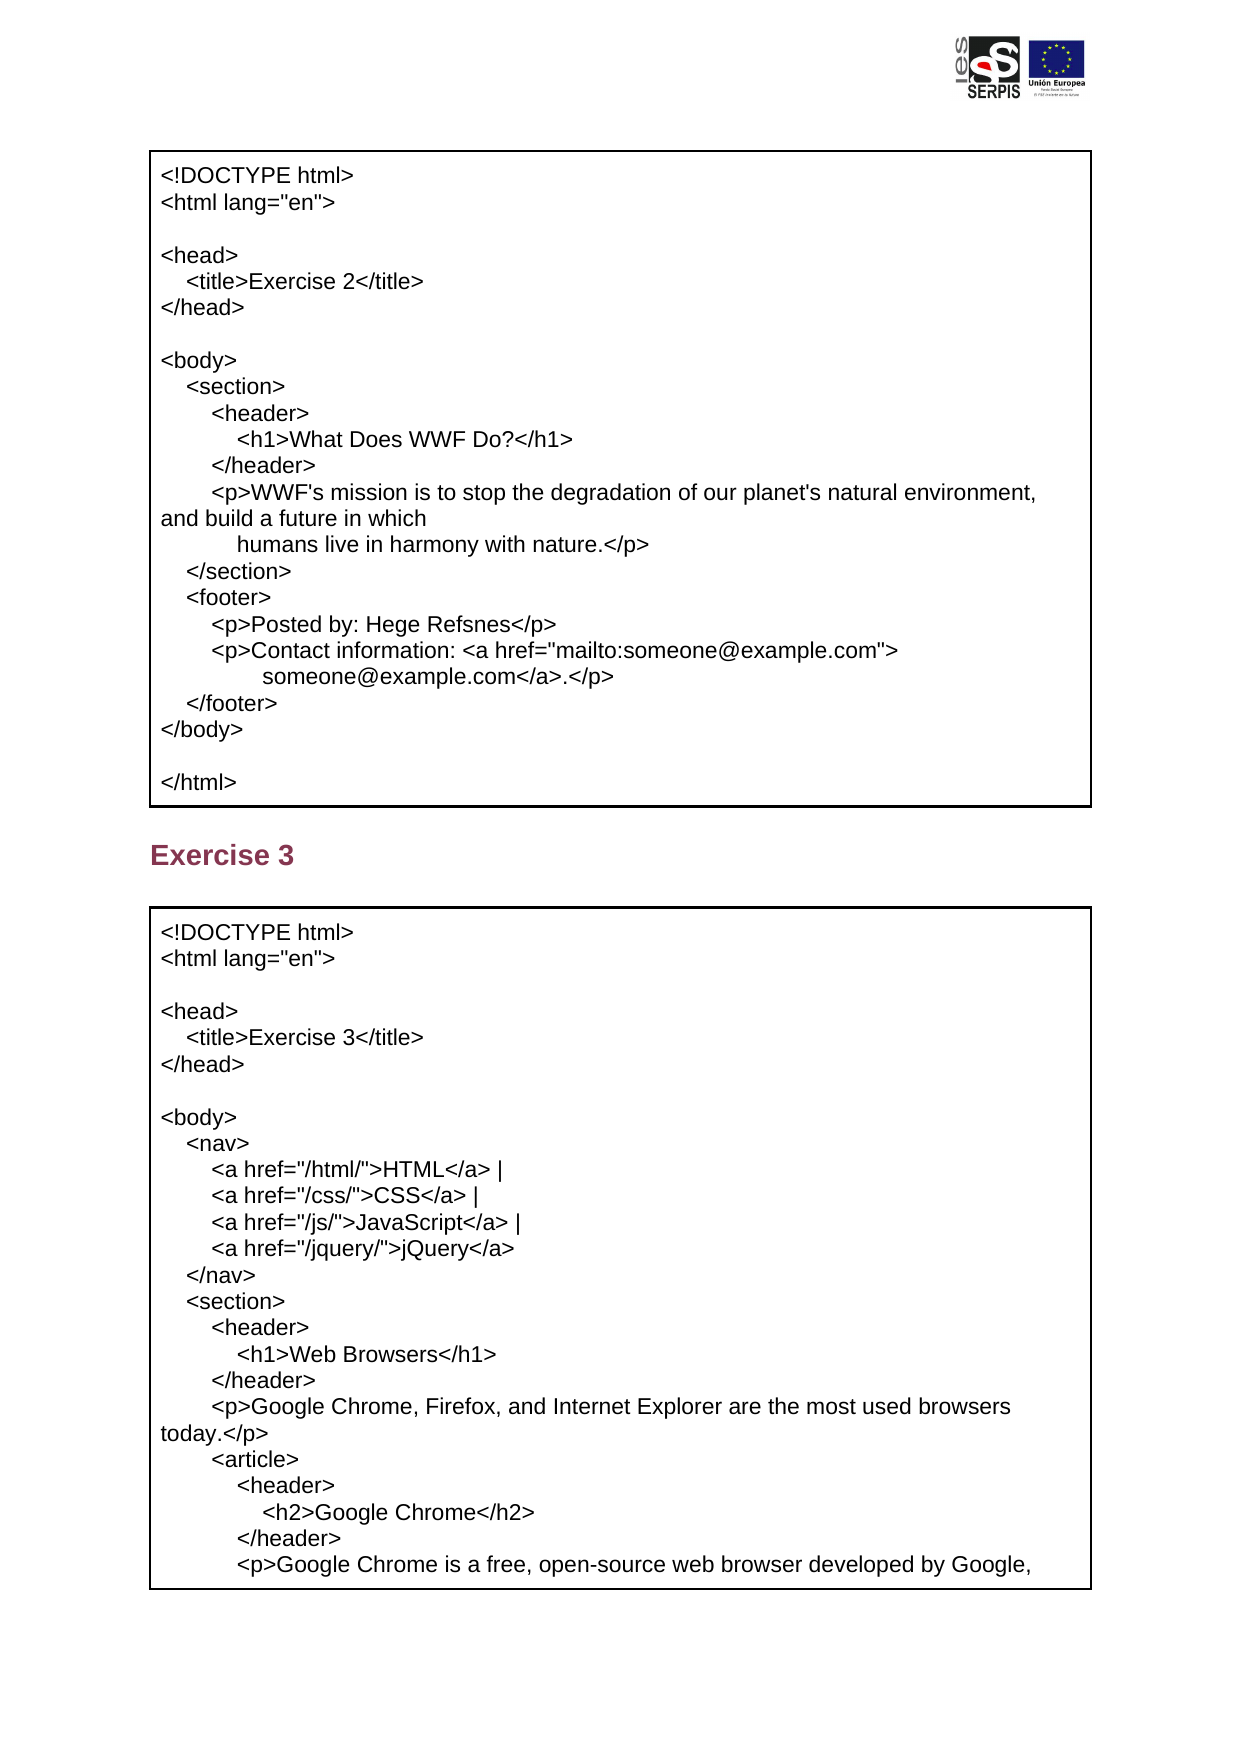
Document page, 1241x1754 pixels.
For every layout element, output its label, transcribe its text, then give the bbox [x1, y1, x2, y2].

table_header <!DOCTYPE html> <html lang="en"> <head> <title>Exercise 2</title> </head> <body> <section> <header> <h1>What Does WWF Do?</h1> </header> <p>WWF's mission is to stop the degradation of our planet's natural environment, and build a future in which humans live in harmony with nature.</p> </section> <footer> <p>Posted by: Hege Refsnes</p> <p>Contact information: <a href="mailto:someone@example.com"> someone@example.com</a>.</p> </footer> </body> </html> [151, 152, 1090, 805]
picture [950, 32, 1090, 101]
text Exercise 3 [150, 838, 1090, 871]
table_header <!DOCTYPE html> <html lang="en"> <head> <title>Exercise 3</title> </head> <body> <nav> <a href="/html/">HTML</a> | <a href="/css/">CSS</a> | <a href="/js/">JavaScript</a> | <a href="/jquery/">jQuery</a> </nav> <section> <header> <h1>Web Browsers</h1> </header> <p>Google Chrome, Firefox, and Internet Explorer are the most used browsers today.</p> <article> <header> <h2>Google Chrome</h2> </header> <p>Google Chrome is a free, open-source web browser developed by Google, [151, 909, 1090, 1588]
